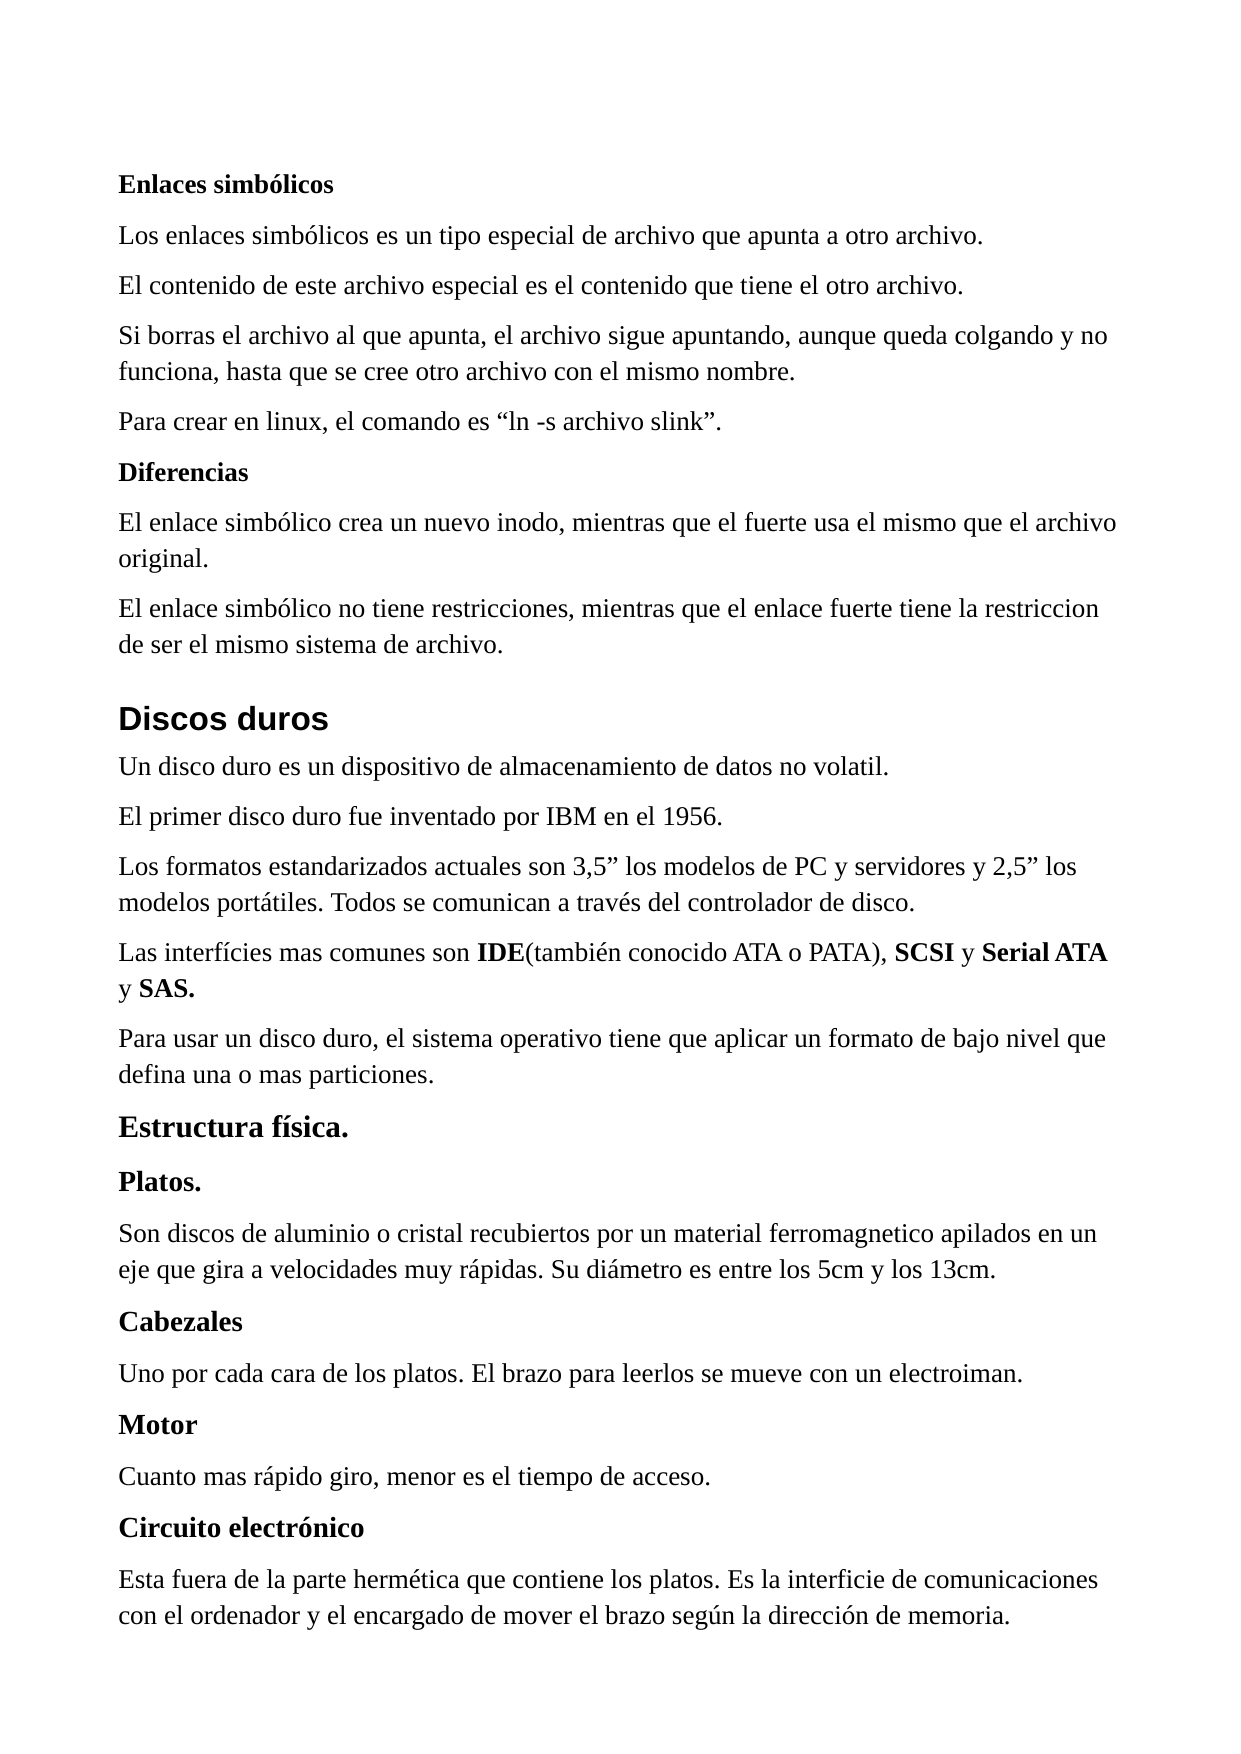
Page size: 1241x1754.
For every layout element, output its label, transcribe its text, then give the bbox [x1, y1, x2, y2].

text Los enlaces simbólicos es un tipo especial de archivo que apunta a otro archivo. [118, 219, 1122, 250]
text Un disco duro es un dispositivo de almacenamiento de datos no volatil. [118, 750, 1122, 781]
text El primer disco duro fue inventado por IBM en el 1956. [118, 800, 1122, 831]
text Uno por cada cara de los platos. El brazo para leerlos se mueve con un electroiman. [118, 1357, 1122, 1388]
subtitle Discos duros [118, 699, 1122, 737]
text Cabezales [118, 1304, 1122, 1337]
text El contenido de este archivo especial es el contenido que tiene el otro archivo. [118, 269, 1122, 300]
text Motor [118, 1407, 1122, 1441]
text Circuito electrónico [118, 1511, 1122, 1544]
text Para usar un disco duro, el sistema operativo tiene que aplicar un formato de bajo nivel que defina una o mas particiones. [118, 1023, 1122, 1089]
text Las interfícies mas comunes son IDE(también conocido ATA o PATA), SCSI y Serial ATA y SAS. [118, 937, 1122, 1003]
text Cuanto mas rápido giro, menor es el tiempo de acceso. [118, 1460, 1122, 1491]
text Si borras el archivo al que apunta, el archivo sigue apuntando, aunque queda colgando y no funciona, hasta que se cree otro archivo con el mismo nombre. [118, 319, 1122, 386]
text Los formatos estandarizados actuales son 3,5” los modelos de PC y servidores y 2,5” los modelos portátiles. Todos se comunican a través del controlador de disco. [118, 851, 1122, 917]
text El enlace simbólico crea un nuevo inodo, mientras que el fuerte usa el mismo que el archivo original. [118, 506, 1122, 573]
text Diferencias [118, 456, 1122, 487]
text Esta fuera de la parte hermética que contiene los platos. Es la interficie de comunicaciones con el ordenador y el encargado de mover el brazo según la dirección de memoria. [118, 1564, 1122, 1631]
text El enlace simbólico no tiene restricciones, mientras que el enlace fuerte tiene la restriccion de ser el mismo sistema de archivo. [118, 592, 1122, 659]
text Para crear en linux, el comando es “ln -s archivo slink”. [118, 405, 1122, 437]
text Enlaces simbólicos [118, 168, 1122, 199]
text Estructura física. [118, 1109, 1122, 1144]
text Son discos de aluminio o cristal recubiertos por un material ferromagnetico apilados en un eje que gira a velocidades muy rápidas. Su diámetro es entre los 5cm y los 13cm. [118, 1218, 1122, 1284]
text Platos. [118, 1164, 1122, 1198]
